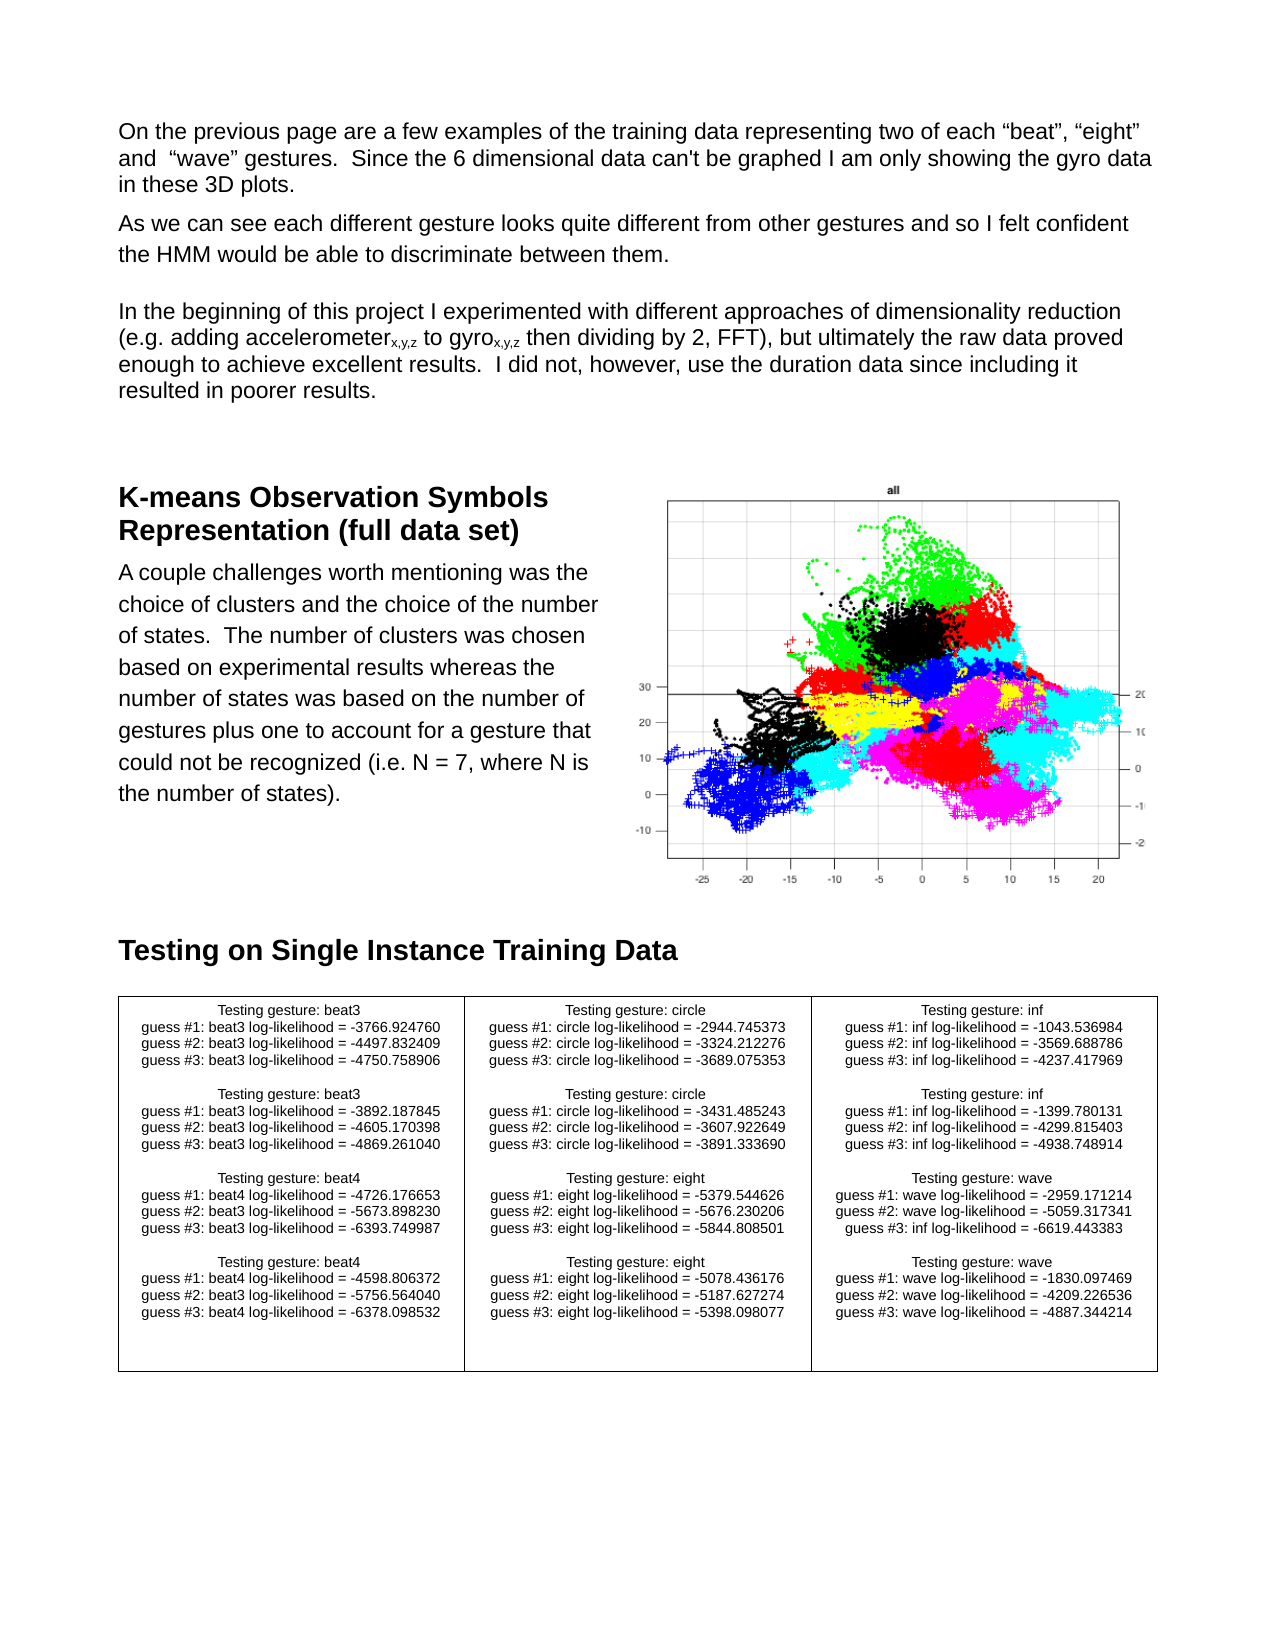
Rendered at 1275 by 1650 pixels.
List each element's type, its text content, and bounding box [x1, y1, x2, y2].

text A couple challenges worth mentioning was the choice of clusters and the choice of the number of states. The number of clusters was chosen based on experimental results whereas the number of states was based on the number of gestures plus one to account for a gesture that could not be recognized (i.e. N = 7, where N is the number of states). [118, 559, 620, 806]
subtitle In the beginning of this project I experimented with different approaches of dimensionality reduction (e.g. adding accelerometerx,y,z to gyrox,y,z then dividing by 2, FFT), but ultimately the raw data proved enough to achieve excellent results. I did not, however, use the duration data since including it resulted in poorer results. [118, 298, 1157, 403]
picture [620, 468, 1146, 907]
subtitle On the previous page are a few examples of the training data representing two of each “beat”, “eight” and “wave” gestures. Since the 6 dimensional data can't be graphed I am only showing the gyro data in these 3D plots. [118, 118, 1157, 197]
table_header Testing gesture: inf guess #1: inf log-likelihood = -1043.536984 guess #2: inf log-likelihood = -3569.688786 guess #3: inf log-likelihood = -4237.417969 Testing gesture: inf guess #1: inf log-likelihood = -1399.780131 guess #2: inf log-likelihood = -4299.815403 guess #3: inf log-likelihood = -4938.748914 Testing gesture: wave guess #1: wave log-likelihood = -2959.171214 guess #2: wave log-likelihood = -5059.317341 guess #3: inf log-likelihood = -6619.443383 Testing gesture: wave guess #1: wave log-likelihood = -1830.097469 guess #2: wave log-likelihood = -4209.226536 guess #3: wave log-likelihood = -4887.344214 [812, 997, 1157, 1371]
subtitle Testing on Single Instance Training Data [118, 933, 1157, 967]
table_header Testing gesture: circle guess #1: circle log-likelihood = -2944.745373 guess #2: circle log-likelihood = -3324.212276 guess #3: circle log-likelihood = -3689.075353 Testing gesture: circle guess #1: circle log-likelihood = -3431.485243 guess #2: circle log-likelihood = -3607.922649 guess #3: circle log-likelihood = -3891.333690 Testing gesture: eight guess #1: eight log-likelihood = -5379.544626 guess #2: eight log-likelihood = -5676.230206 guess #3: eight log-likelihood = -5844.808501 Testing gesture: eight guess #1: eight log-likelihood = -5078.436176 guess #2: eight log-likelihood = -5187.627274 guess #3: eight log-likelihood = -5398.098077 [465, 997, 811, 1371]
table_header Testing gesture: beat3 guess #1: beat3 log-likelihood = -3766.924760 guess #2: beat3 log-likelihood = -4497.832409 guess #3: beat3 log-likelihood = -4750.758906 Testing gesture: beat3 guess #1: beat3 log-likelihood = -3892.187845 guess #2: beat3 log-likelihood = -4605.170398 guess #3: beat3 log-likelihood = -4869.261040 Testing gesture: beat4 guess #1: beat4 log-likelihood = -4726.176653 guess #2: beat3 log-likelihood = -5673.898230 guess #3: beat3 log-likelihood = -6393.749987 Testing gesture: beat4 guess #1: beat4 log-likelihood = -4598.806372 guess #2: beat3 log-likelihood = -5756.564040 guess #3: beat4 log-likelihood = -6378.098532 [119, 997, 464, 1371]
subtitle K-means Observation Symbols Representation (full data set) [118, 479, 620, 547]
text As we can see each different gesture looks quite different from other gestures and so I felt confident the HMM would be able to discriminate between them. [118, 210, 1157, 268]
